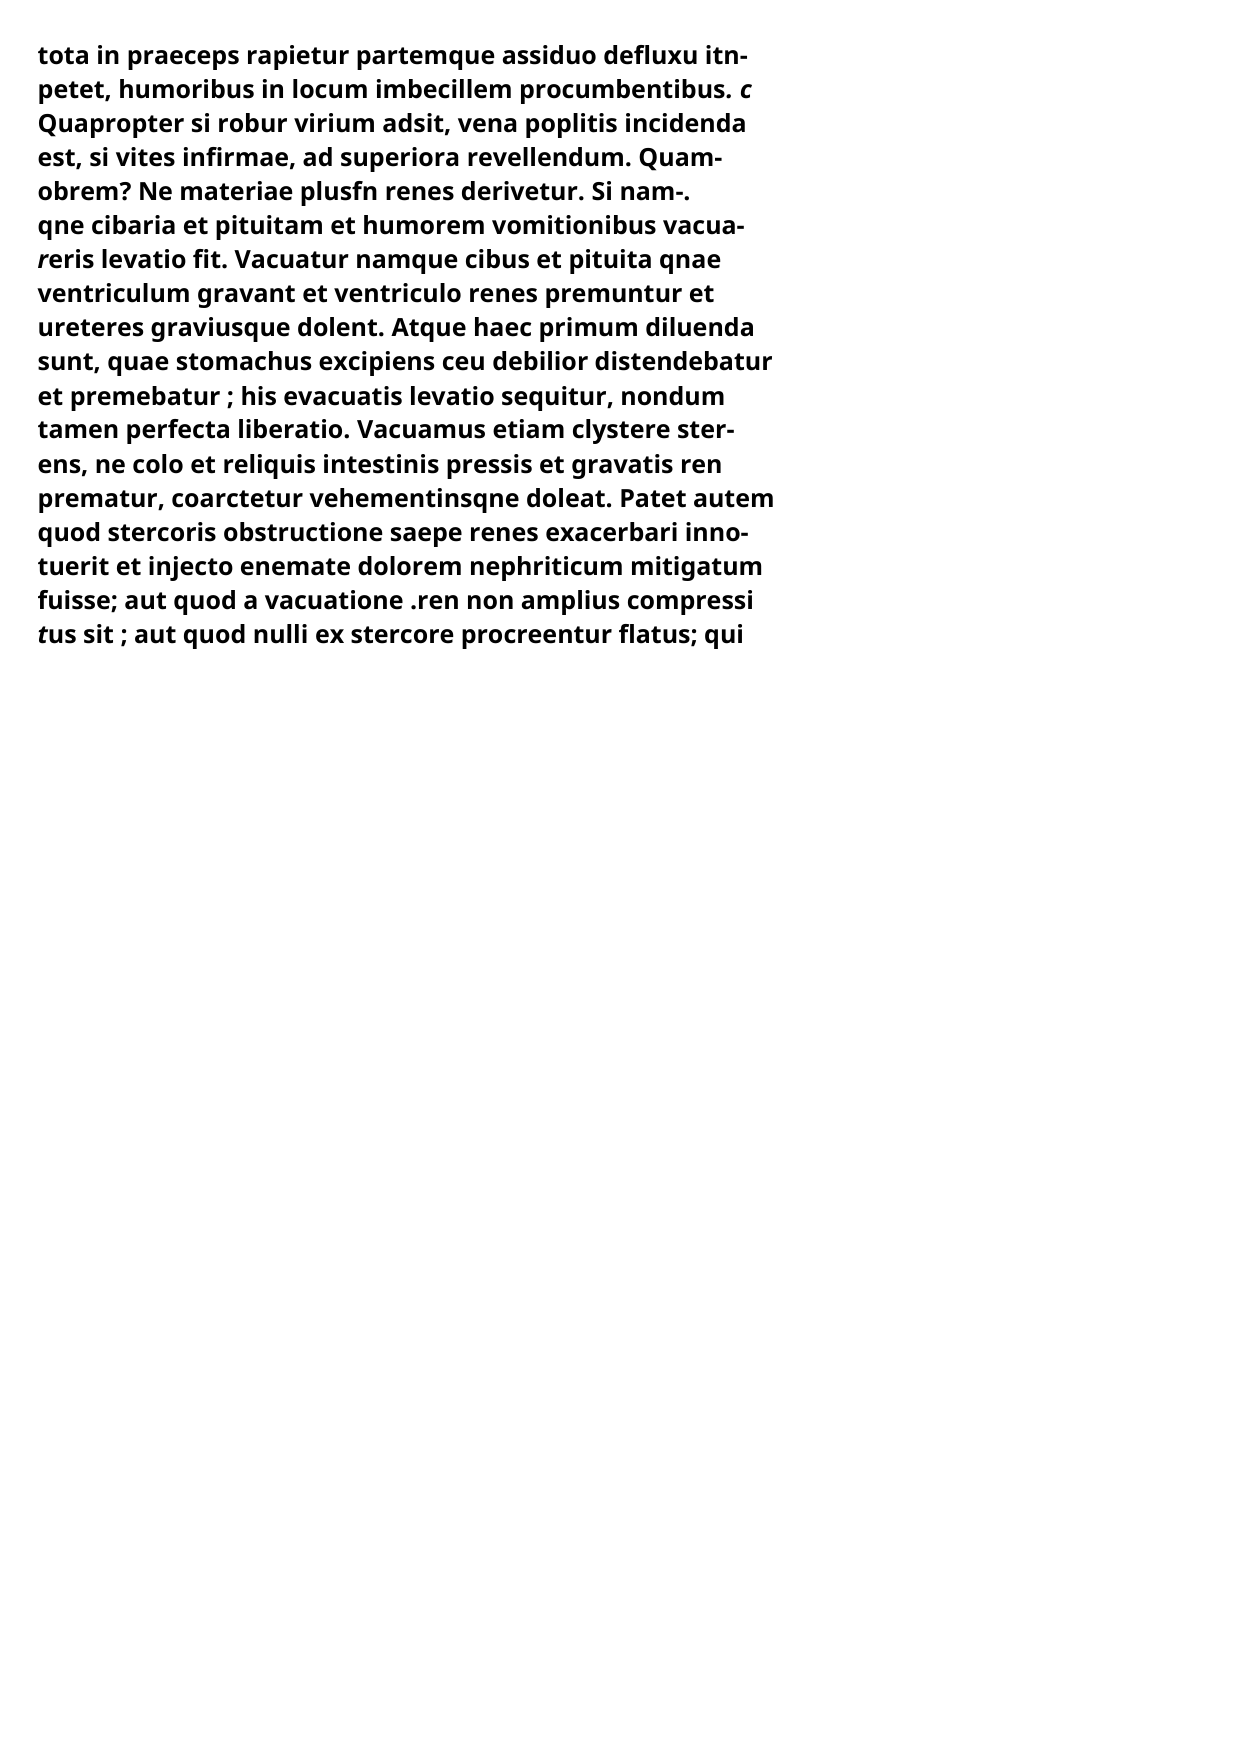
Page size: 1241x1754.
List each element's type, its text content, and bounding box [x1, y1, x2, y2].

text tota in praeceps rapietur partemque assiduo defluxu itn- petet, humoribus in locum imbecillem procumbentibus. c Quapropter si robur virium adsit, vena poplitis incidenda est, si vites infirmae, ad superiora revellendum. Quam- obrem? Ne materiae plusfn renes derivetur. Si nam-. qne cibaria et pituitam et humorem vomitionibus vacua- reris levatio fit. Vacuatur namque cibus et pituita qnae ventriculum gravant et ventriculo renes premuntur et ureteres graviusque dolent. Atque haec primum diluenda sunt, quae stomachus excipiens ceu debilior distendebatur et premebatur ; his evacuatis levatio sequitur, nondum tamen perfecta liberatio. Vacuamus etiam clystere ster- ens, ne colo et reliquis intestinis pressis et gravatis ren prematur, coarctetur vehementinsqne doleat. Patet autem quod stercoris obstructione saepe renes exacerbari inno- tuerit et injecto enemate dolorem nephriticum mitigatum fuisse; aut quod a vacuatione .ren non amplius compressi tus sit ; aut quod nulli ex stercore procreentur flatus; qui [37, 37, 1203, 651]
